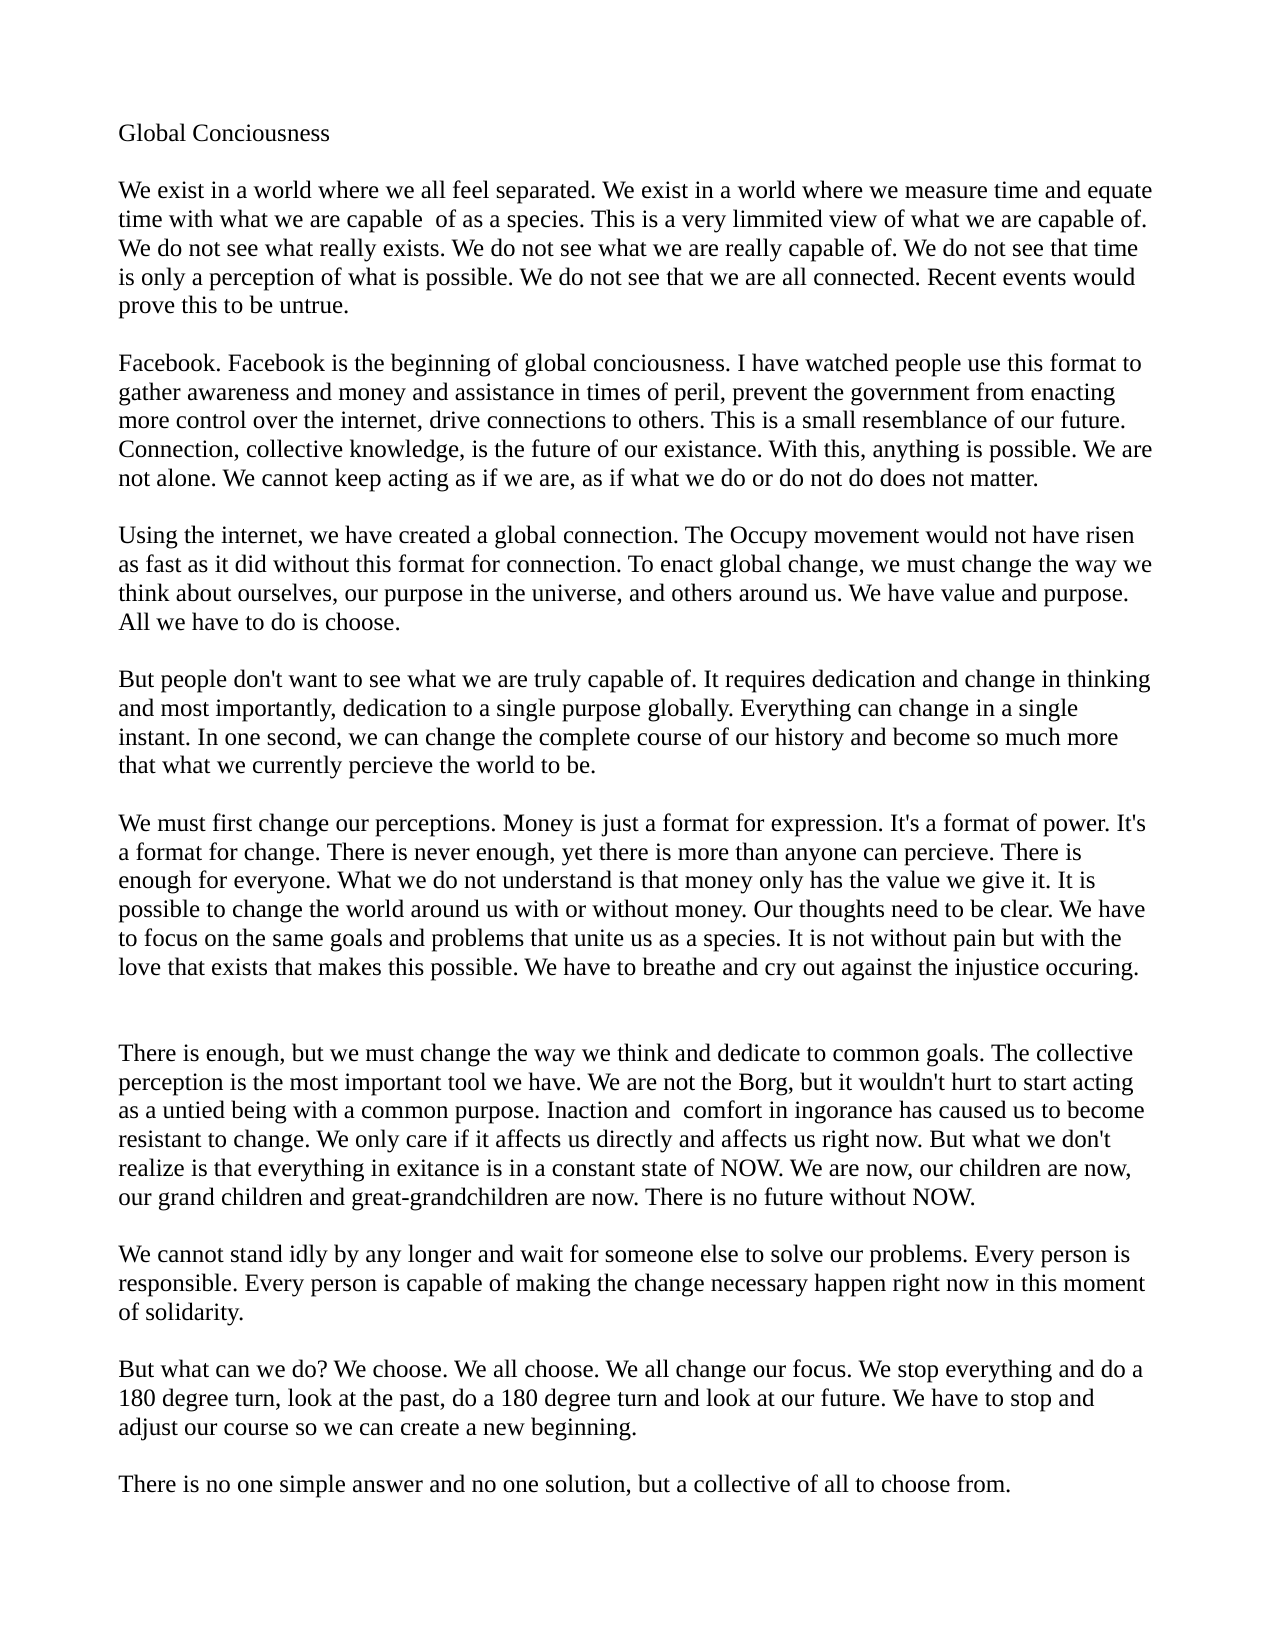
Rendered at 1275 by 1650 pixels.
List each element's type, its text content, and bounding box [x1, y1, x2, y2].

text There is enough, but we must change the way we think and dedicate to common goals. The collective perception is the most important tool we have. We are not the Borg, but it wouldn't hurt to start acting as a untied being with a common purpose. Inaction and comfort in ingorance has caused us to become resistant to change. We only care if it affects us directly and affects us right now. But what we don't realize is that everything in exitance is in a constant state of NOW. We are now, our children are now, our grand children and great-grandchildren are now. There is no future without NOW. [118, 1038, 1157, 1211]
text We cannot stand idly by any longer and wait for someone else to solve our problems. Every person is responsible. Every person is capable of making the change necessary happen right now in this moment of solidarity. [118, 1239, 1157, 1326]
text But people don't want to see what we are truly capable of. It requires dedication and change in thinking and most importantly, dedication to a single purpose globally. Everything can change in a single instant. In one second, we can change the complete course of our history and become so much more that what we currently percieve the world to be. [118, 664, 1157, 779]
text There is no one simple answer and no one solution, but a collective of all to choose from. [118, 1469, 1157, 1498]
text But what can we do? We choose. We all choose. We all change our focus. We stop everything and do a 180 degree turn, look at the past, do a 180 degree turn and look at our future. We have to stop and adjust our course so we can create a new beginning. [118, 1354, 1157, 1441]
text Facebook. Facebook is the beginning of global conciousness. I have watched people use this format to gather awareness and money and assistance in times of peril, prevent the government from enacting more control over the internet, drive connections to others. This is a small resemblance of our future. Connection, collective knowledge, is the future of our existance. With this, anything is possible. We are not alone. We cannot keep acting as if we are, as if what we do or do not do does not matter. [118, 348, 1157, 492]
text We exist in a world where we all feel separated. We exist in a world where we measure time and equate time with what we are capable of as a species. This is a very limmited view of what we are capable of. We do not see what really exists. We do not see what we are really capable of. We do not see that time is only a perception of what is possible. We do not see that we are all connected. Recent events would prove this to be untrue. [118, 176, 1157, 319]
text Using the internet, we have created a global connection. The Occupy movement would not have risen as fast as it did without this format for connection. To enact global change, we must change the way we think about ourselves, our purpose in the universe, and others around us. We have value and purpose. All we have to do is choose. [118, 521, 1157, 636]
text Global Conciousness [118, 118, 1157, 147]
text We must first change our perceptions. Money is just a format for expression. It's a format of power. It's a format for change. There is never enough, yet there is more than anyone can percieve. There is enough for everyone. What we do not understand is that money only has the value we give it. It is possible to change the world around us with or without money. Our thoughts need to be clear. We have to focus on the same goals and problems that unite us as a species. It is not without pain but with the love that exists that makes this possible. We have to breathe and cry out against the injustice occuring. [118, 808, 1157, 981]
